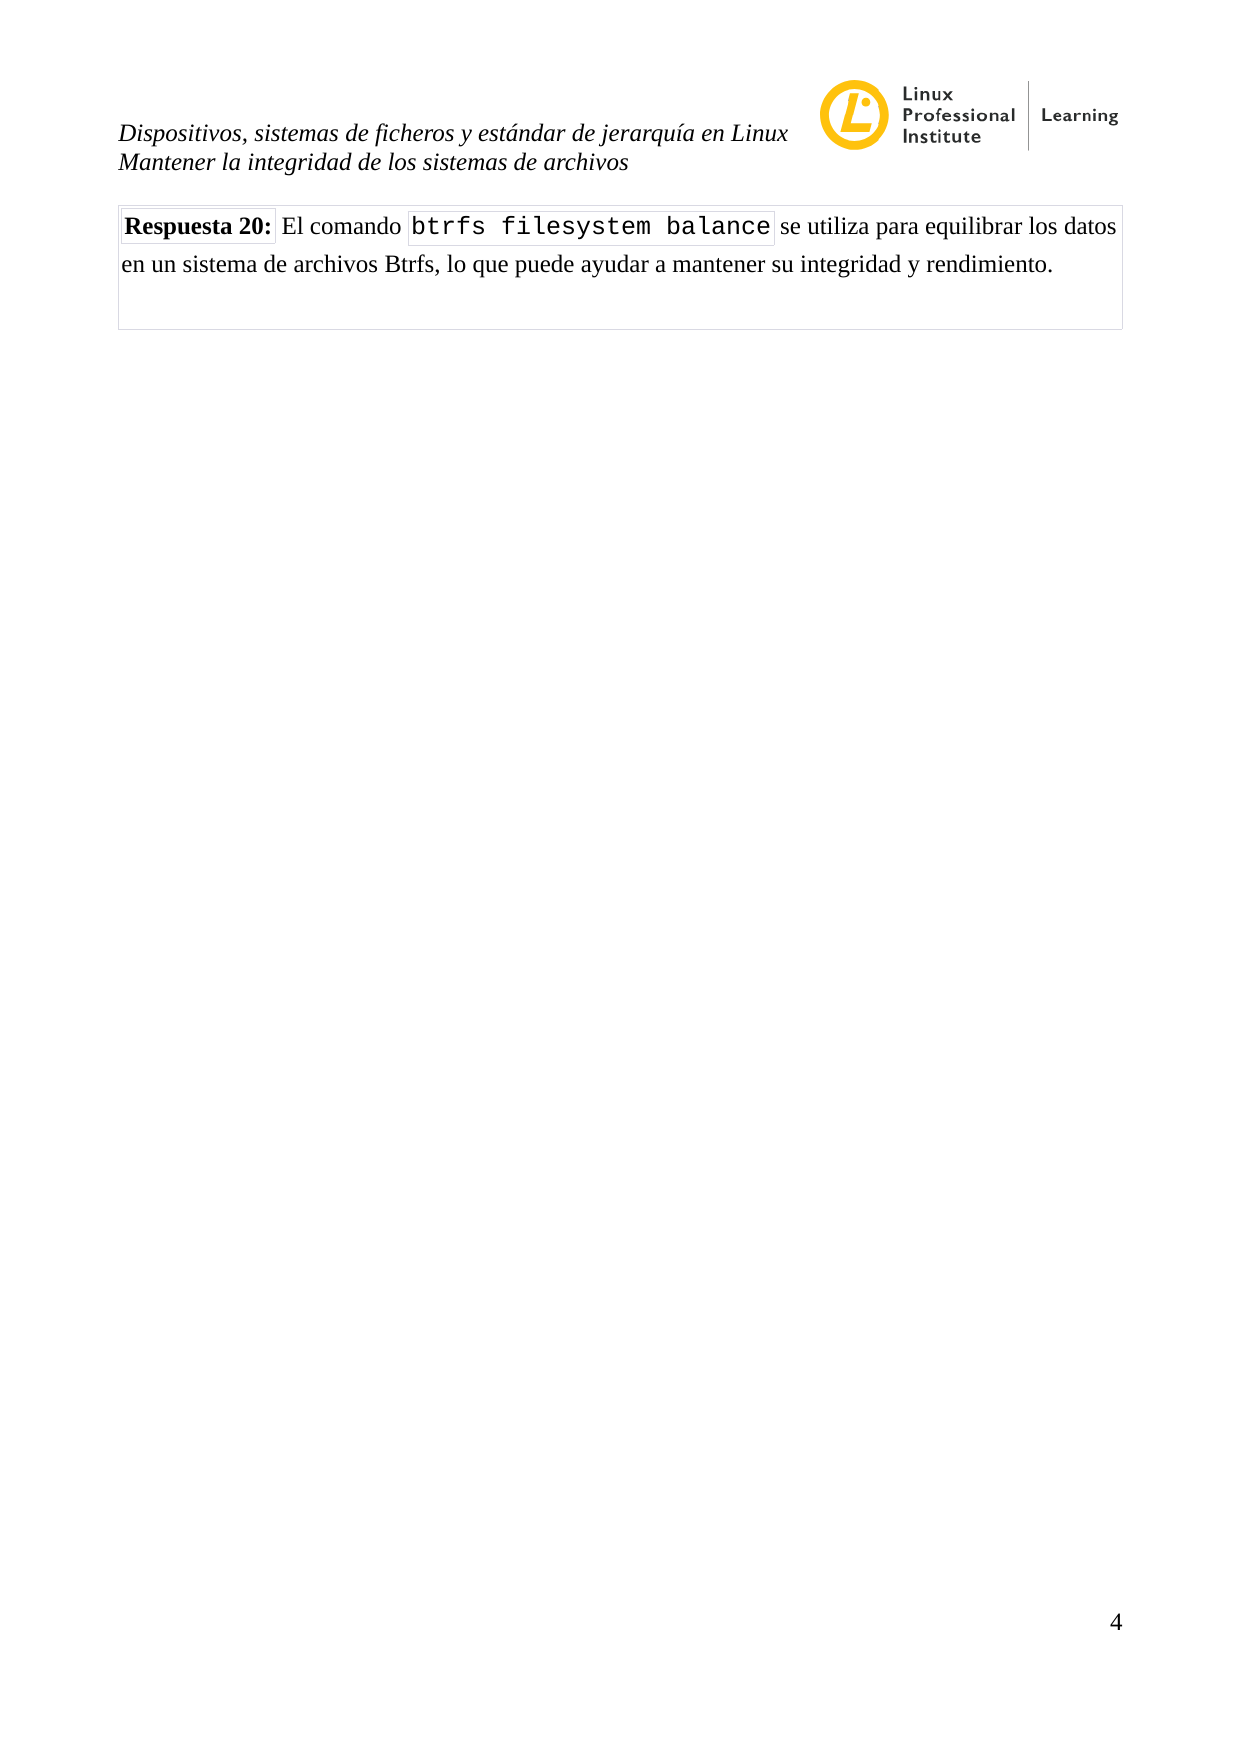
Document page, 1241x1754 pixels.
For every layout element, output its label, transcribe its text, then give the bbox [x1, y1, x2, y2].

picture [819, 79, 1119, 151]
text Respuesta 20: El comando btrfs filesystem balance se utiliza para equilibrar los datos en un sistema de archivos Btrfs, lo que puede ayudar a mantener su integridad y rendimiento. [119, 206, 1122, 278]
